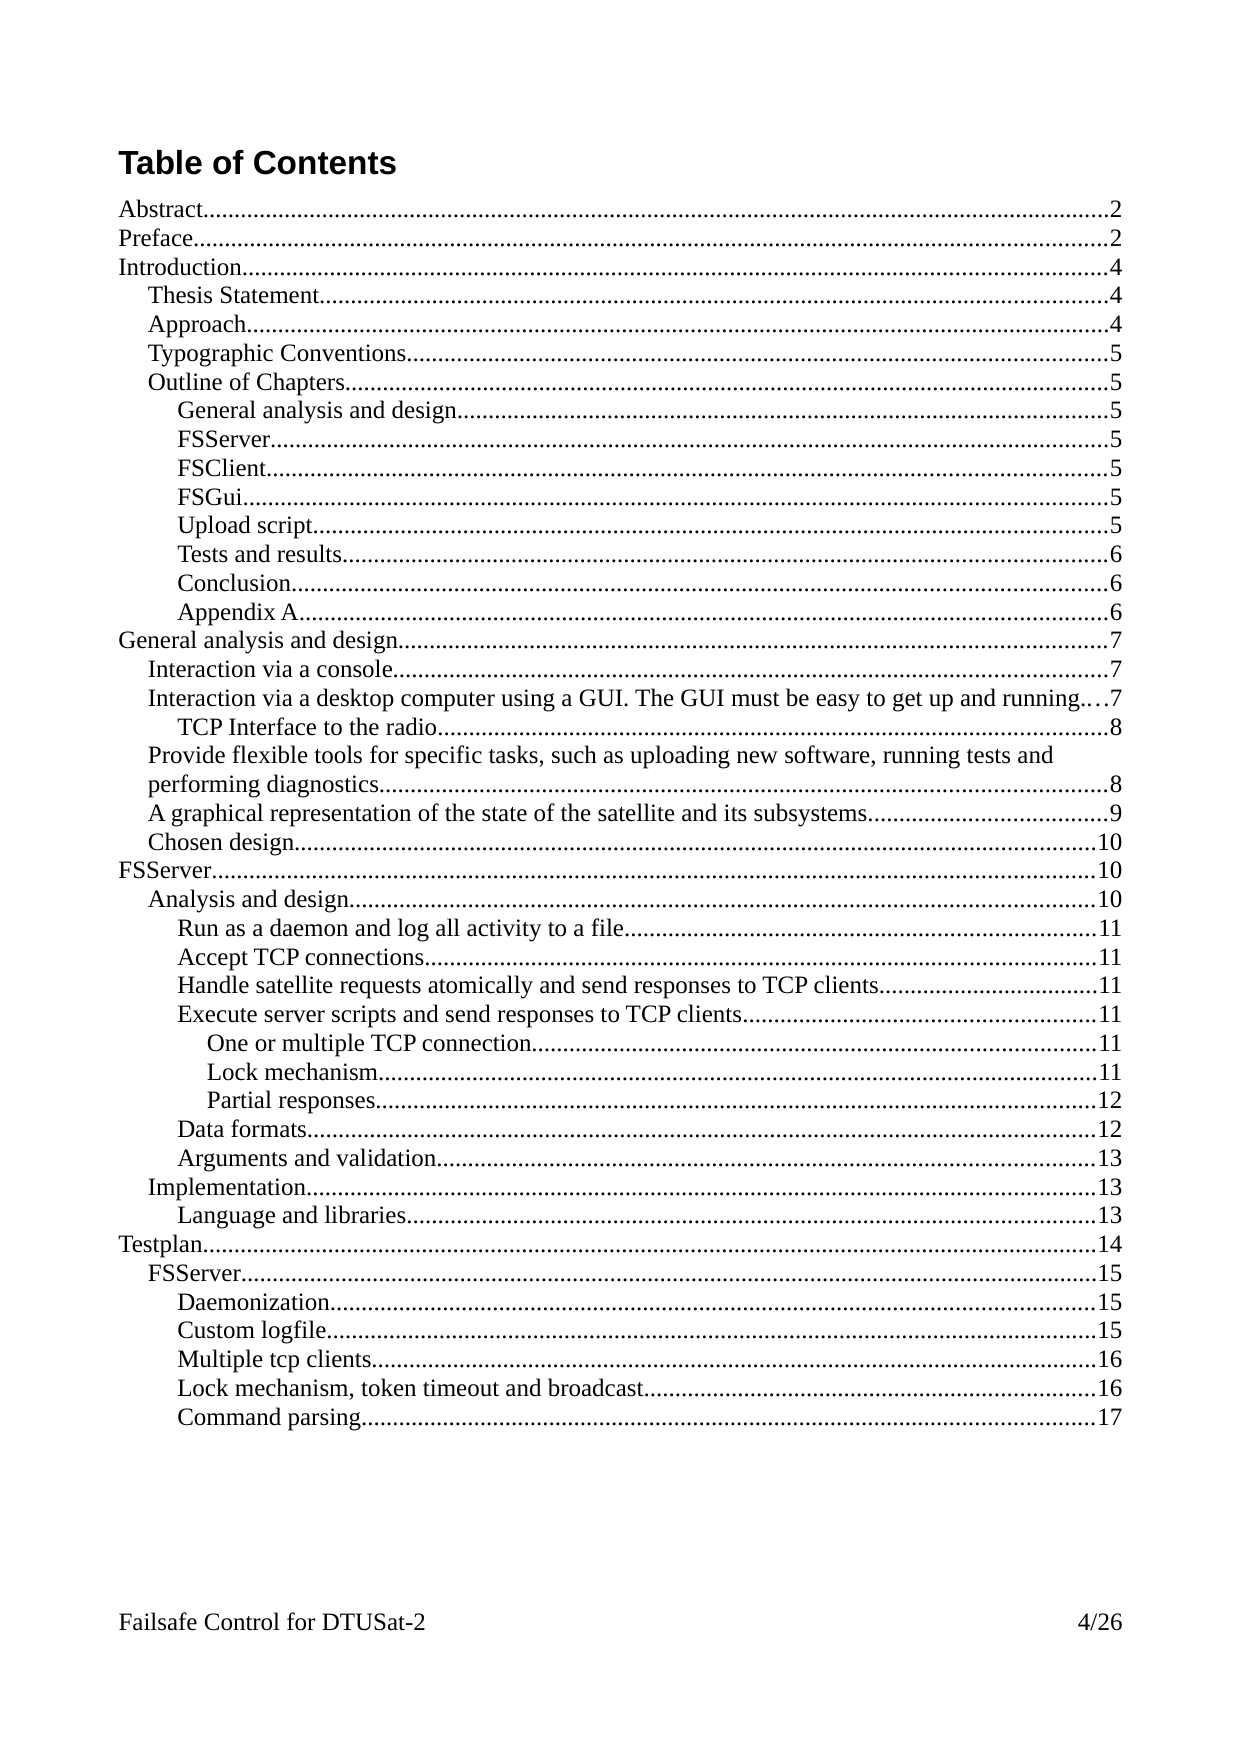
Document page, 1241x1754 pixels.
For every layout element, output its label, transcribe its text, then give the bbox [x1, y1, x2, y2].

text Data formats 12 [177, 1114, 1122, 1143]
text FSServer 10 [118, 855, 1122, 884]
text General analysis and design 7 [118, 625, 1122, 654]
text Provide flexible tools for specific tasks, such as uploading new software, running tests and performing diagnostics 8 [148, 740, 1122, 798]
text Interaction via a console 7 [148, 654, 1122, 683]
text Partial responses 12 [207, 1085, 1122, 1114]
text Custom logfile 15 [177, 1315, 1122, 1344]
text Abstract 2 [118, 194, 1122, 223]
text Multiple tcp clients 16 [177, 1344, 1122, 1373]
text FSClient 5 [177, 453, 1122, 482]
text TCP Interface to the radio 8 [177, 712, 1122, 740]
text Daemonization 15 [177, 1287, 1122, 1315]
text Analysis and design 10 [148, 884, 1122, 913]
text FSServer 15 [148, 1258, 1122, 1287]
text Accept TCP connections 11 [177, 942, 1122, 970]
text One or multiple TCP connection 11 [207, 1028, 1122, 1057]
text A graphical representation of the state of the satellite and its subsystems. 9 [148, 798, 1122, 827]
text Implementation 13 [148, 1172, 1122, 1200]
text FSServer 5 [177, 424, 1122, 453]
text Arguments and validation 13 [177, 1143, 1122, 1172]
text General analysis and design 5 [177, 395, 1122, 424]
text Language and libraries 13 [177, 1200, 1122, 1229]
text Execute server scripts and send responses to TCP clients 11 [177, 999, 1122, 1028]
text Tests and results 6 [177, 539, 1122, 568]
text Conclusion 6 [177, 568, 1122, 597]
text Approach 4 [148, 309, 1122, 338]
text Handle satellite requests atomically and send responses to TCP clients 11 [177, 970, 1122, 999]
text Command parsing 17 [177, 1402, 1122, 1430]
text Outline of Chapters 5 [148, 367, 1122, 395]
text Upload script 5 [177, 510, 1122, 539]
text Preface 2 [118, 223, 1122, 252]
text Typographic Conventions 5 [148, 338, 1122, 367]
text Introduction 4 [118, 252, 1122, 280]
subtitle Table of Contents [118, 143, 1122, 182]
text Run as a daemon and log all activity to a file 11 [177, 913, 1122, 942]
text FSGui 5 [177, 482, 1122, 510]
text Chosen design 10 [148, 827, 1122, 855]
text Interaction via a desktop computer using a GUI. The GUI must be easy to get up and running. 7 [148, 683, 1122, 712]
text Thesis Statement 4 [148, 280, 1122, 309]
text Appendix A 6 [177, 597, 1122, 625]
text Testplan 14 [118, 1229, 1122, 1258]
text Lock mechanism 11 [207, 1057, 1122, 1085]
text Lock mechanism, token timeout and broadcast 16 [177, 1373, 1122, 1402]
